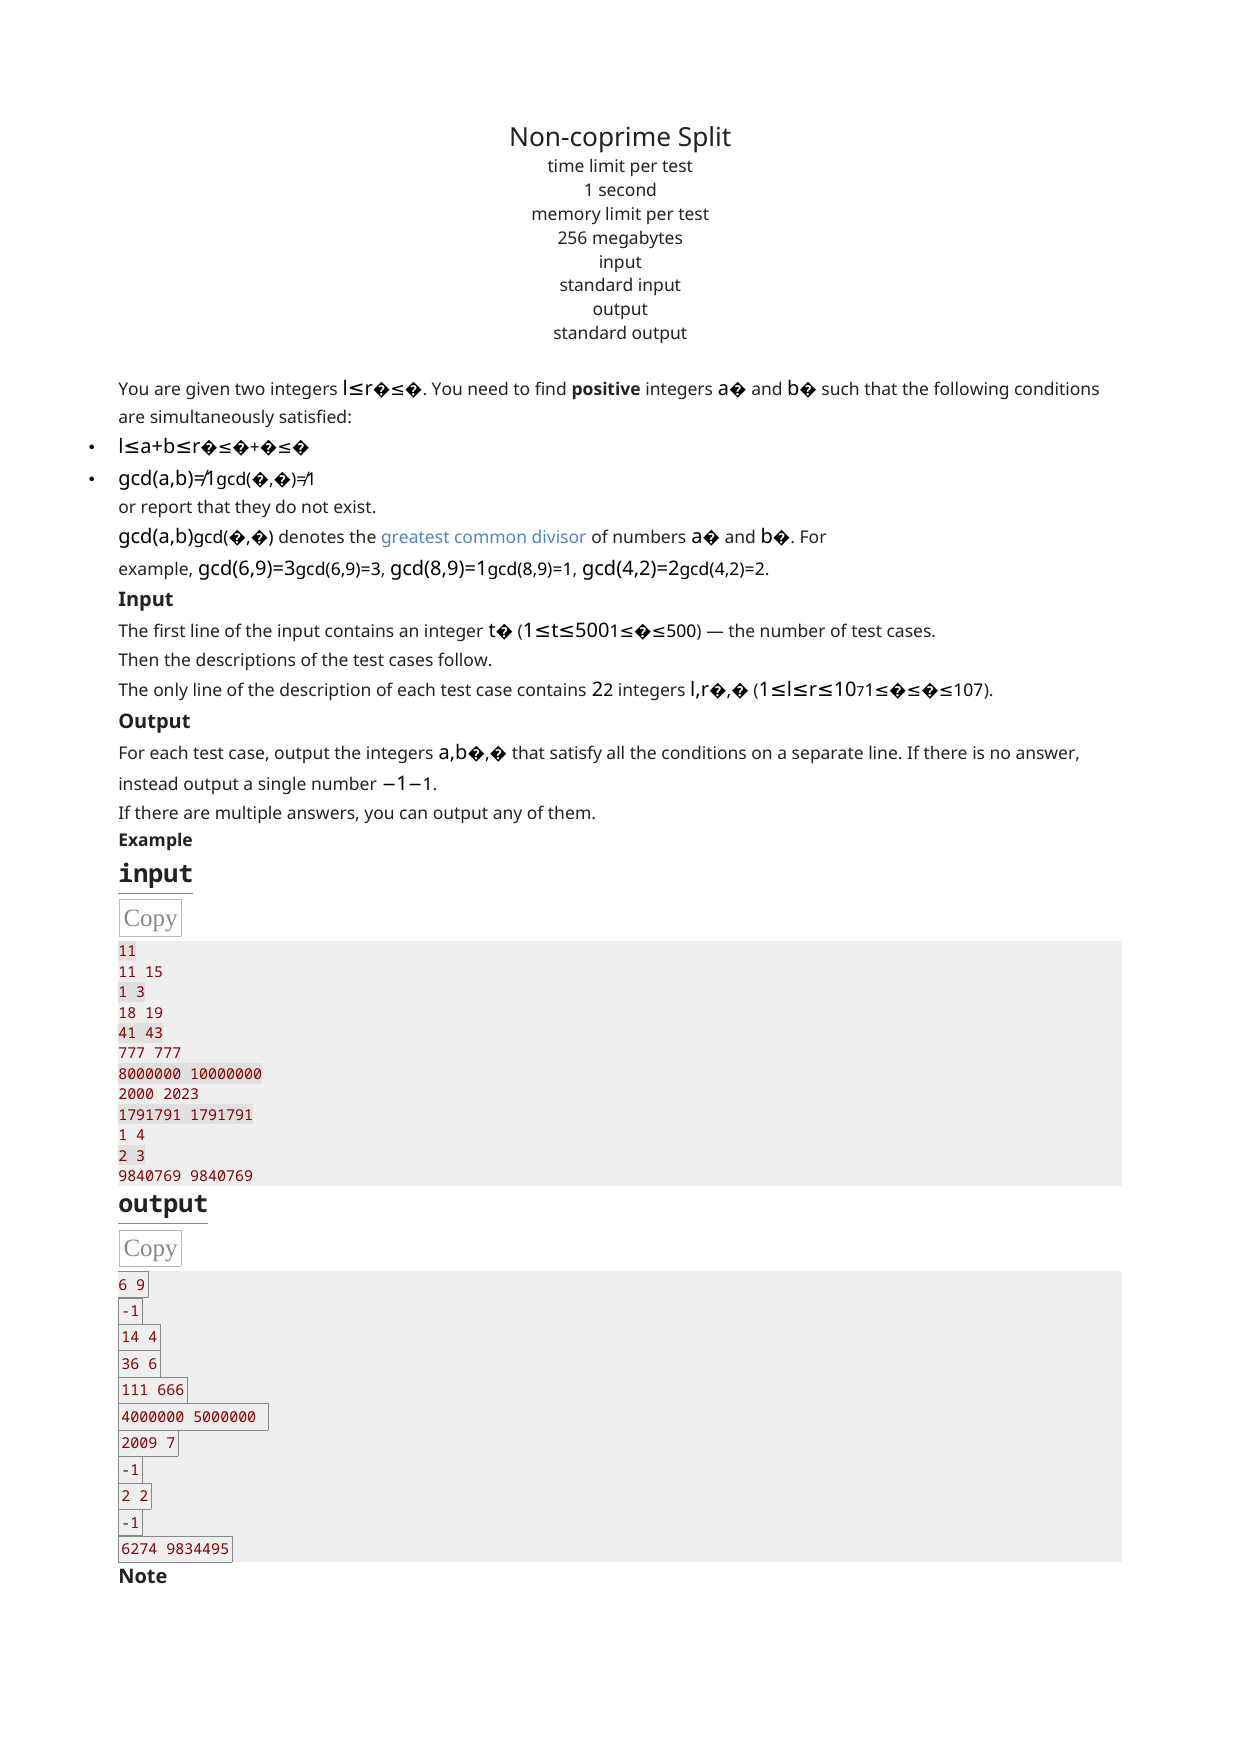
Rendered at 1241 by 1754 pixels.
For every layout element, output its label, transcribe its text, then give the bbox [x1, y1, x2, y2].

text Note [118, 1562, 1122, 1589]
text input [118, 249, 1122, 273]
text 2000 2023 [118, 1084, 1122, 1104]
text 6 9 [118, 1272, 148, 1297]
text input [118, 856, 1122, 893]
text Example [118, 828, 1122, 852]
text 14 4 [119, 1325, 160, 1350]
text [188, 1377, 1122, 1403]
list gcd(a,b)≠1gcd(�,�)≠1 [118, 464, 1122, 491]
text 1791791 1791791 [118, 1104, 1122, 1124]
text 6274 9834495 [119, 1537, 232, 1562]
text Then the descriptions of the test cases follow. [118, 648, 1122, 672]
text [179, 1430, 1122, 1456]
text 2 2 [119, 1484, 151, 1509]
text output [118, 297, 1122, 321]
text 11 15 [118, 961, 1122, 982]
text [143, 1509, 1122, 1536]
text Copy [120, 900, 181, 936]
text [182, 899, 1121, 936]
text [269, 1403, 1122, 1430]
text -1 [119, 1457, 142, 1483]
text If there are multiple answers, you can output any of them. [118, 801, 1122, 824]
text [233, 1536, 1122, 1562]
text -1 [119, 1299, 142, 1324]
text 1 4 [118, 1124, 1122, 1145]
text 2009 7 [119, 1431, 178, 1456]
text You are given two integers l≤r�≤�. You need to find positive integers a� and b� such that the following conditions are simultaneously satisfied: [118, 374, 1122, 429]
text -1 [119, 1510, 142, 1535]
text [182, 1229, 1121, 1266]
text 9840769 9840769 [118, 1165, 1122, 1186]
text 4000000 5000000 [119, 1404, 268, 1430]
text output [118, 1186, 1122, 1223]
text Input [118, 585, 1122, 612]
text 18 19 [118, 1002, 1122, 1022]
text 1 3 [118, 982, 1122, 1002]
text [152, 1483, 1122, 1509]
text memory limit per test [118, 202, 1122, 225]
text 11 [118, 941, 1122, 961]
text 1 second [118, 178, 1122, 202]
text The first line of the input contains an integer t� (1≤t≤5001≤�≤500) — the number of test cases. [118, 617, 1122, 644]
text Output [118, 707, 1122, 734]
text [143, 1297, 1122, 1324]
text 8000000 10000000 [118, 1063, 1122, 1084]
text or report that they do not exist. [118, 495, 1122, 519]
text standard input [118, 273, 1122, 297]
text 2 3 [118, 1145, 1122, 1165]
list l≤a+b≤r�≤�+�≤� [118, 432, 1122, 460]
text The only line of the description of each test case contains 22 integers l,r�,� (1≤l≤r≤1071≤�≤�≤107). [118, 675, 1122, 703]
text 41 43 [118, 1022, 1122, 1043]
text time limit per test [118, 154, 1122, 178]
text [161, 1324, 1122, 1350]
text 111 666 [119, 1378, 187, 1403]
text Copy [120, 1231, 181, 1266]
text gcd(a,b)gcd(�,�) denotes the greatest common divisor of numbers a� and b�. For example, gcd(6,9)=3gcd(6,9)=3, gcd(8,9)=1gcd(8,9)=1, gcd(4,2)=2gcd(4,2)=2. [118, 522, 1122, 581]
text [161, 1350, 1122, 1377]
text For each test case, output the integers a,b�,� that satisfy all the conditions on a separate line. If there is no answer, instead output a single number −1−1. [118, 738, 1122, 797]
text Non-coprime Split [118, 118, 1122, 154]
text [143, 1456, 1122, 1483]
text 36 6 [119, 1351, 160, 1377]
text 777 777 [118, 1043, 1122, 1063]
text [149, 1271, 1122, 1297]
text standard output [118, 321, 1122, 345]
text 256 megabytes [118, 225, 1122, 249]
